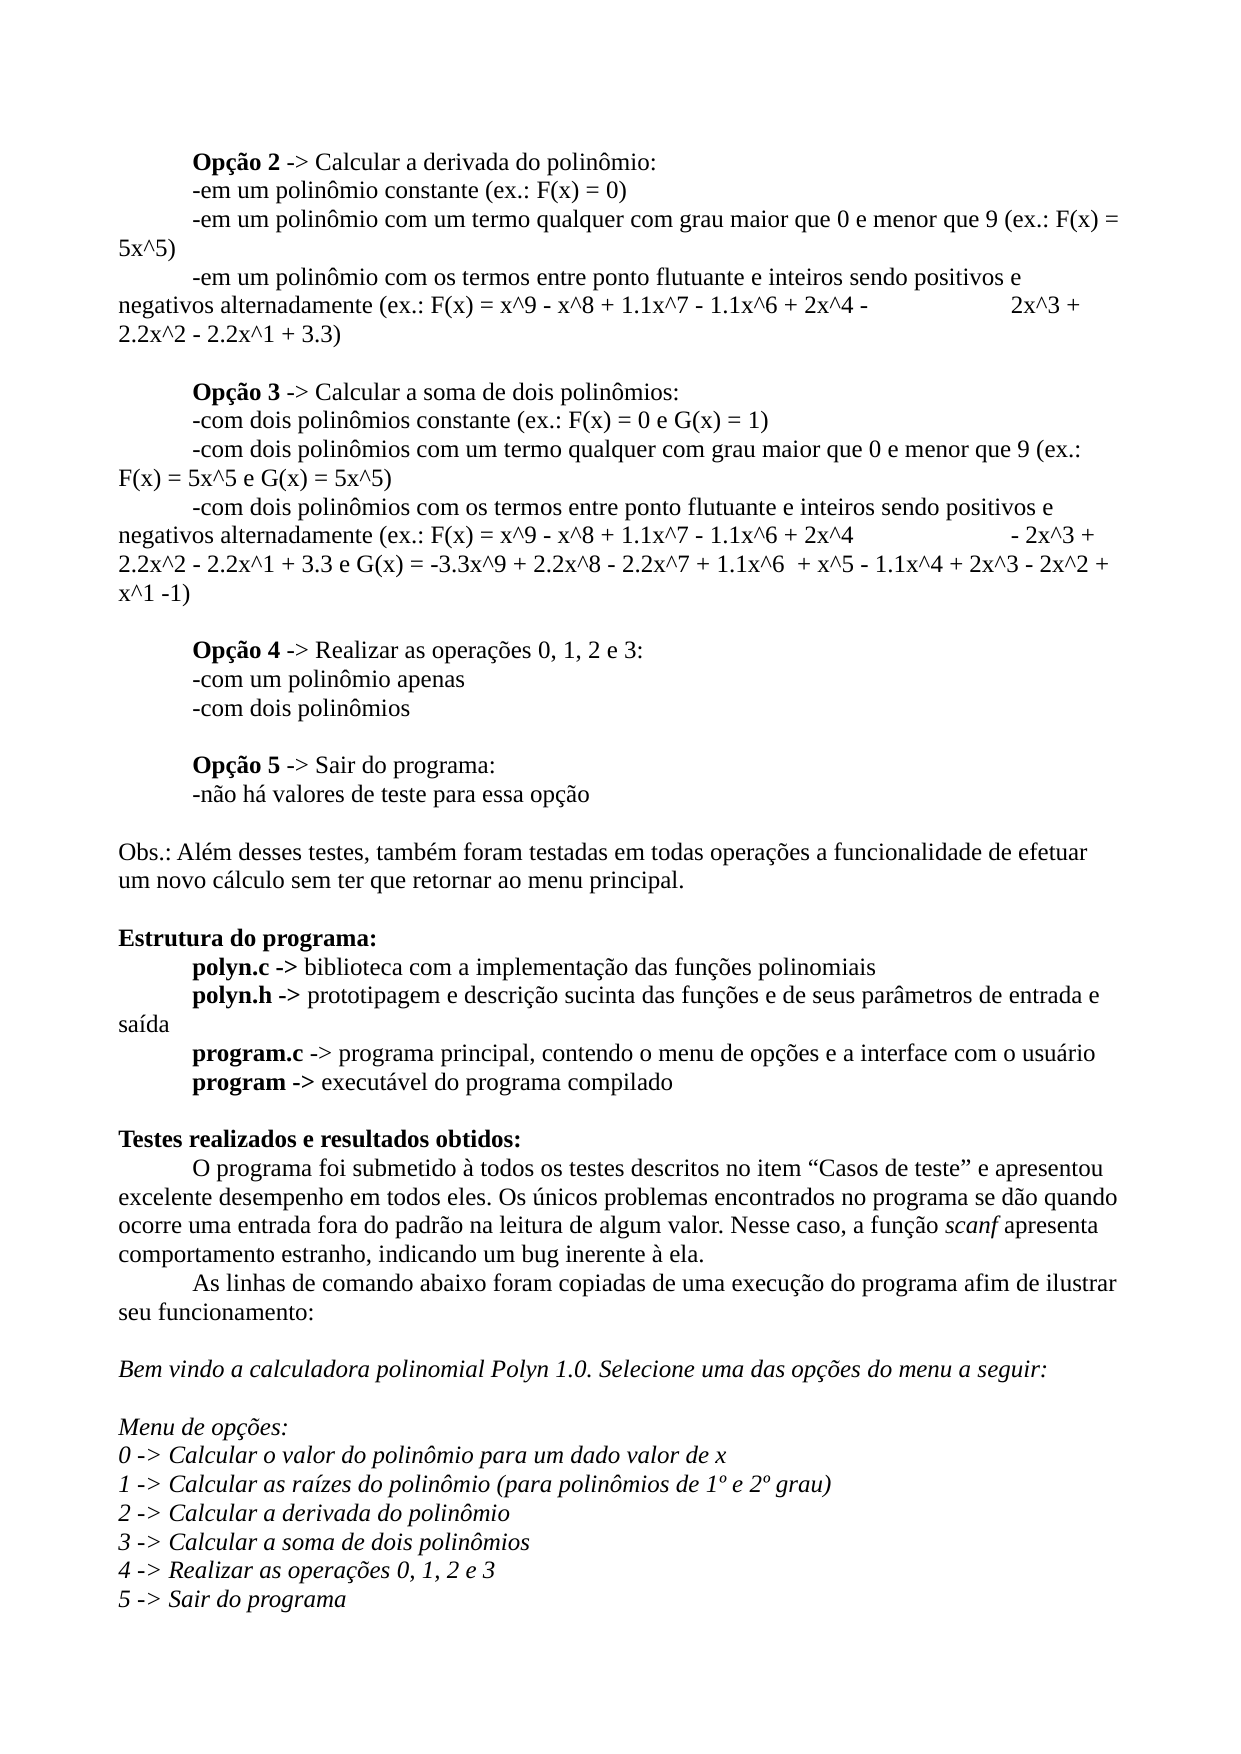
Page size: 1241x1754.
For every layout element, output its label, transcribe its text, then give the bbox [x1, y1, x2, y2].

text Obs.: Além desses testes, também foram testadas em todas operações a funcionalidade de efetuar um novo cálculo sem ter que retornar ao menu principal. [118, 837, 1122, 894]
text 1 -> Calcular as raízes do polinômio (para polinômios de 1º e 2º grau) [118, 1469, 1122, 1498]
text Bem vindo a calculadora polinomial Polyn 1.0. Selecione uma das opções do menu a seguir: [118, 1354, 1122, 1383]
text 2 -> Calcular a derivada do polinômio [118, 1498, 1122, 1527]
text Estrutura do programa: [118, 923, 1122, 952]
text -não há valores de teste para essa opção [118, 779, 1122, 808]
text polyn.c -> biblioteca com a implementação das funções polinomiais [118, 952, 1122, 981]
text program -> executável do programa compilado [118, 1067, 1122, 1096]
text Opção 3 -> Calcular a soma de dois polinômios: [118, 377, 1122, 406]
text Opção 2 -> Calcular a derivada do polinômio: [118, 147, 1122, 176]
text Menu de opções: [118, 1412, 1122, 1441]
text 3 -> Calcular a soma de dois polinômios [118, 1527, 1122, 1556]
text -com dois polinômios constante (ex.: F(x) = 0 e G(x) = 1) [118, 406, 1122, 434]
text -em um polinômio com um termo qualquer com grau maior que 0 e menor que 9 (ex.: F(x) = 5x^5) [118, 204, 1122, 262]
text 5 -> Sair do programa [118, 1584, 1122, 1613]
text 0 -> Calcular o valor do polinômio para um dado valor de x [118, 1441, 1122, 1469]
text polyn.h -> prototipagem e descrição sucinta das funções e de seus parâmetros de entrada e saída [118, 981, 1122, 1038]
text 4 -> Realizar as operações 0, 1, 2 e 3 [118, 1556, 1122, 1584]
text -com dois polinômios [118, 693, 1122, 722]
text -em um polinômio com os termos entre ponto flutuante e inteiros sendo positivos e negativos alternadamente (ex.: F(x) = x^9 - x^8 + 1.1x^7 - 1.1x^6 + 2x^4 - 2x^3 + 2.2x^2 - 2.2x^1 + 3.3) [118, 262, 1122, 348]
text Opção 5 -> Sair do programa: [118, 751, 1122, 779]
text -com um polinômio apenas [118, 664, 1122, 693]
text -em um polinômio constante (ex.: F(x) = 0) [118, 176, 1122, 204]
text Testes realizados e resultados obtidos: [118, 1124, 1122, 1153]
text As linhas de comando abaixo foram copiadas de uma execução do programa afim de ilustrar seu funcionamento: [118, 1268, 1122, 1326]
text program.c -> programa principal, contendo o menu de opções e a interface com o usuário [118, 1038, 1122, 1067]
text O programa foi submetido à todos os testes descritos no item “Casos de teste” e apresentou excelente desempenho em todos eles. Os únicos problemas encontrados no programa se dão quando ocorre uma entrada fora do padrão na leitura de algum valor. Nesse caso, a função scanf apresenta comportamento estranho, indicando um bug inerente à ela. [118, 1153, 1122, 1268]
text -com dois polinômios com os termos entre ponto flutuante e inteiros sendo positivos e negativos alternadamente (ex.: F(x) = x^9 - x^8 + 1.1x^7 - 1.1x^6 + 2x^4 - 2x^3 + 2.2x^2 - 2.2x^1 + 3.3 e G(x) = -3.3x^9 + 2.2x^8 - 2.2x^7 + 1.1x^6 + x^5 - 1.1x^4 + 2x^3 - 2x^2 + x^1 -1) [118, 492, 1122, 607]
text -com dois polinômios com um termo qualquer com grau maior que 0 e menor que 9 (ex.: F(x) = 5x^5 e G(x) = 5x^5) [118, 434, 1122, 492]
text Opção 4 -> Realizar as operações 0, 1, 2 e 3: [118, 636, 1122, 664]
